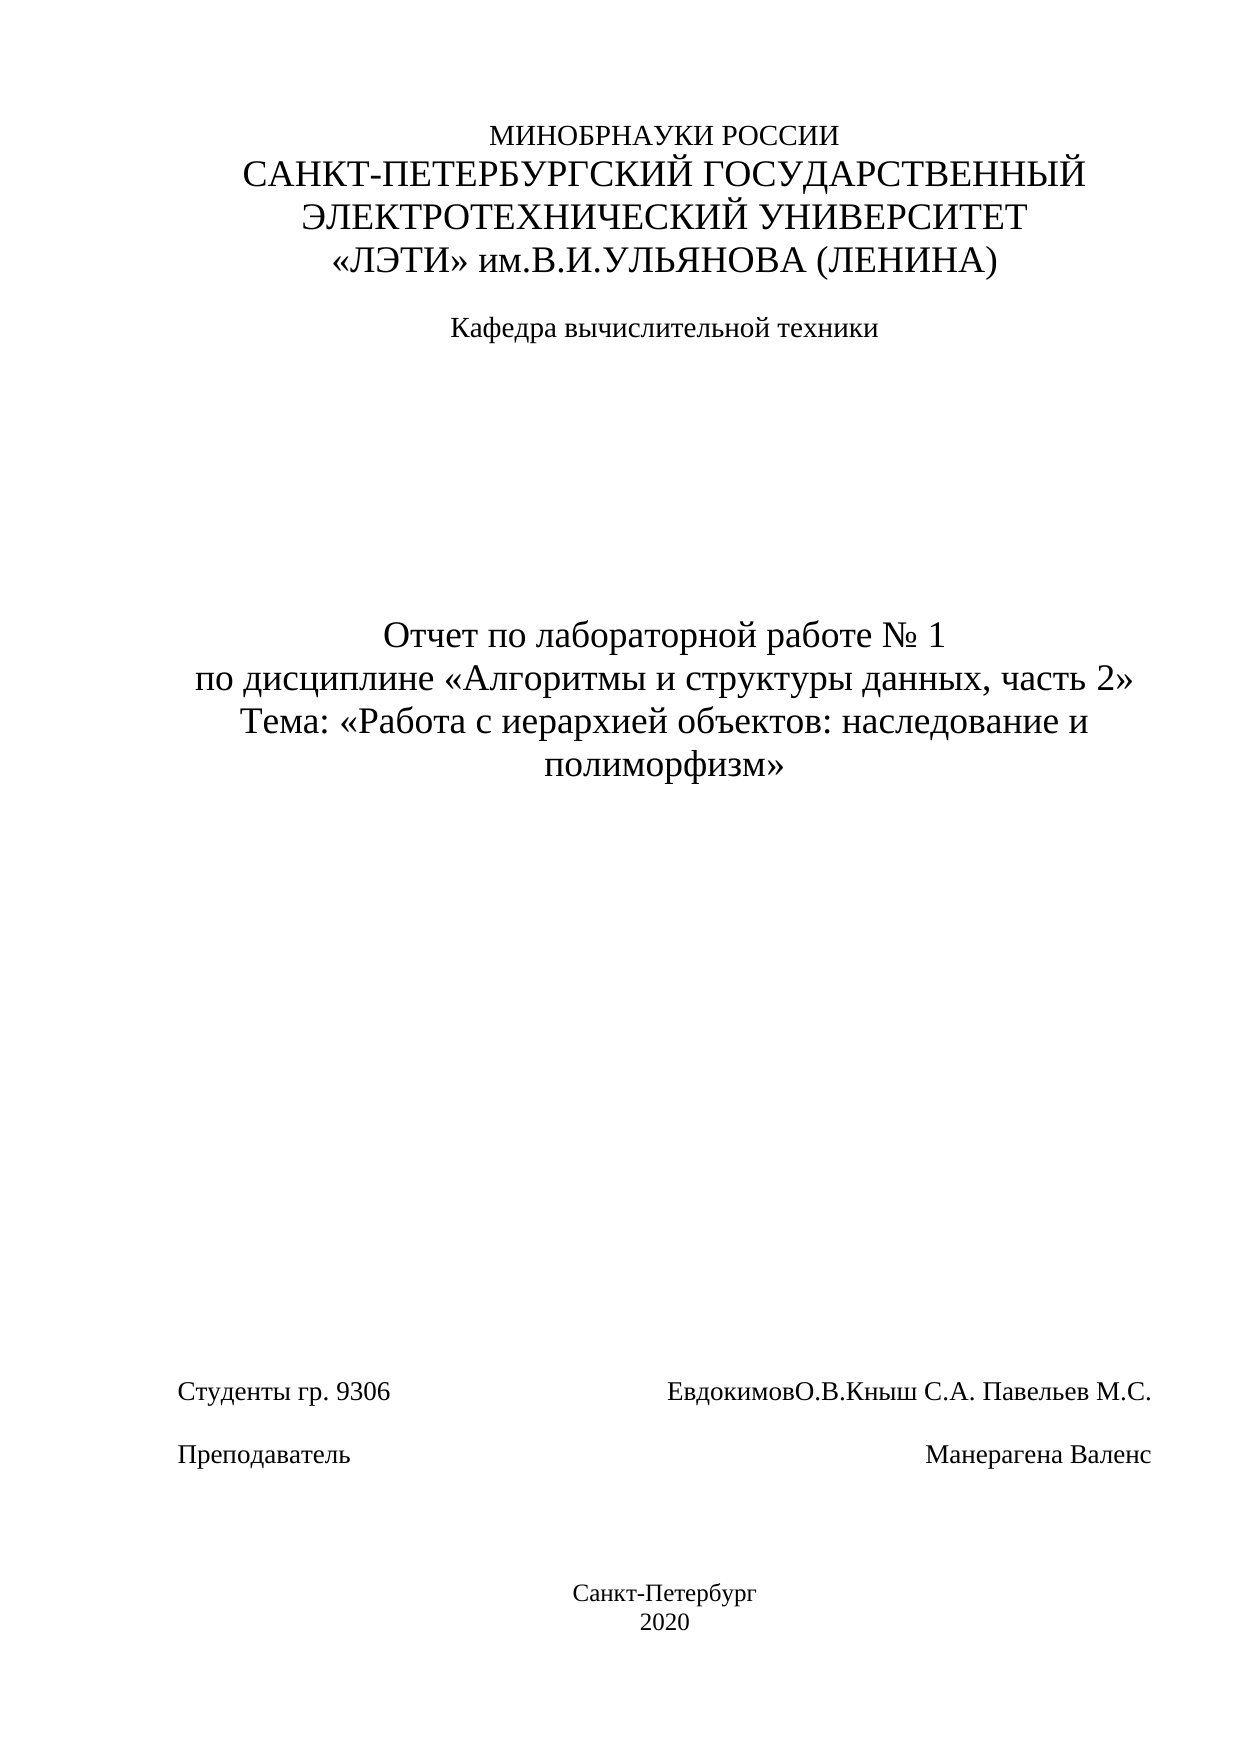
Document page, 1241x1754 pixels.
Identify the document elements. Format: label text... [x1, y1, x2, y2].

text «ЛЭТИ» им.В.И.УЛЬЯНОВА (ЛЕНИНА) [177, 238, 1152, 281]
table_header Студенты гр. 9306 [177, 1375, 664, 1407]
text САНКТ-ПЕТЕРБУРГСКИЙ ГОСУДАРСТВЕННЫЙ [177, 152, 1152, 195]
text Кафедра вычислительной техники [177, 311, 1152, 344]
text Отчет по лабораторной работе № 1 [177, 612, 1152, 656]
text ЭЛЕКТРОТЕХНИЧЕСКИЙ УНИВЕРСИТЕТ [177, 195, 1152, 238]
table_cell Манерагена Валенс [664, 1438, 1152, 1469]
text по дисциплине «Алгоритмы и структуры данных, часть 2» [177, 656, 1152, 699]
table_cell [664, 1407, 1152, 1438]
text Тема: «Работа с иерархией объектов: наследование и полиморфизм» [177, 699, 1152, 785]
table_header ЕвдокимовО.В.Кныш С.А. Павельев М.С. [664, 1375, 1152, 1407]
table_cell Преподаватель [177, 1438, 664, 1469]
table_cell [177, 1407, 664, 1438]
text МИНОБРНАУКИ РОССИИ [177, 118, 1152, 152]
